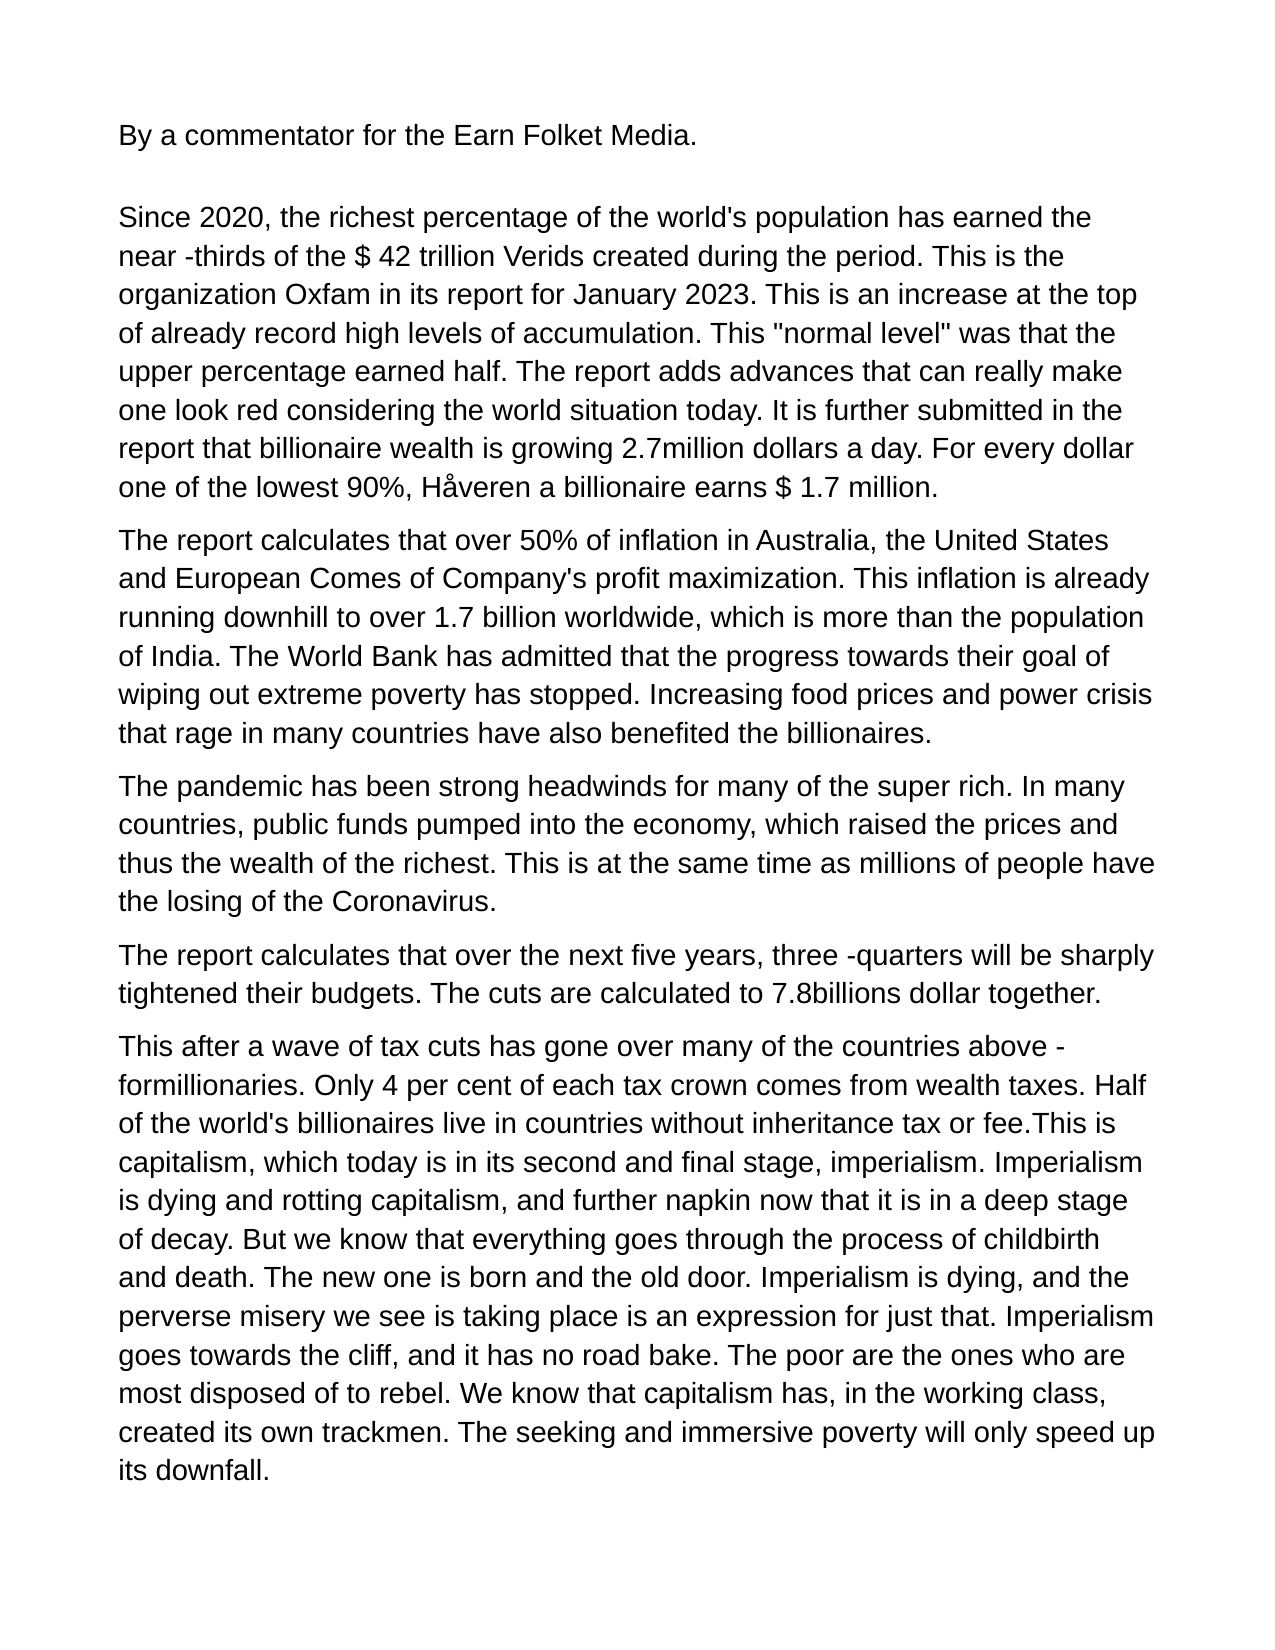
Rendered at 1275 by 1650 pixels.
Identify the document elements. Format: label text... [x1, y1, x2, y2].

text Since 2020, the richest percentage of the world's population has earned the near -thirds of the $ 42 trillion Verids created during the period. This is the organization Oxfam in its report for January 2023. This is an increase at the top of already record high levels of accumulation. This "normal level" was that the upper percentage earned half. The report adds advances that can really make one look red considering the world situation today. It is further submitted in the report that billionaire wealth is growing 2.7million dollars a day. For every dollar one of the lowest 90%, Håveren a billionaire earns $ 1.7 million. [118, 200, 1157, 503]
text This after a wave of tax cuts has gone over many of the countries above -formillionaries. Only 4 per cent of each tax crown comes from wealth taxes. Half of the world's billionaires live in countries without inheritance tax or fee.This is capitalism, which today is in its second and final stage, imperialism. Imperialism is dying and rotting capitalism, and further napkin now that it is in a deep stage of decay. But we know that everything goes through the process of childbirth and death. The new one is born and the old door. Imperialism is dying, and the perverse misery we see is taking place is an expression for just that. Imperialism goes towards the cliff, and it has no road bake. The poor are the ones who are most disposed of to rebel. We know that capitalism has, in the working class, created its own trackmen. The seeking and immersive poverty will only speed up its downfall. [118, 1029, 1157, 1487]
text The report calculates that over the next five years, three -quarters will be sharply tightened their budgets. The cuts are calculated to 7.8billions dollar together. [118, 937, 1157, 1009]
text By a commentator for the Earn Folket Media. [118, 118, 1157, 152]
text The report calculates that over 50% of inflation in Australia, the United States and European Comes of Company's profit maximization. This inflation is already running downhill to over 1.7 billion worldwide, which is more than the population of India. The World Bank has admitted that the progress towards their goal of wiping out extreme poverty has stopped. Increasing food prices and power crisis that rage in many countries have also benefited the billionaires. [118, 523, 1157, 749]
text The pandemic has been strong headwinds for many of the super rich. In many countries, public funds pumped into the economy, which raised the prices and thus the wealth of the richest. This is at the same time as millions of people have the losing of the Coronavirus. [118, 769, 1157, 918]
